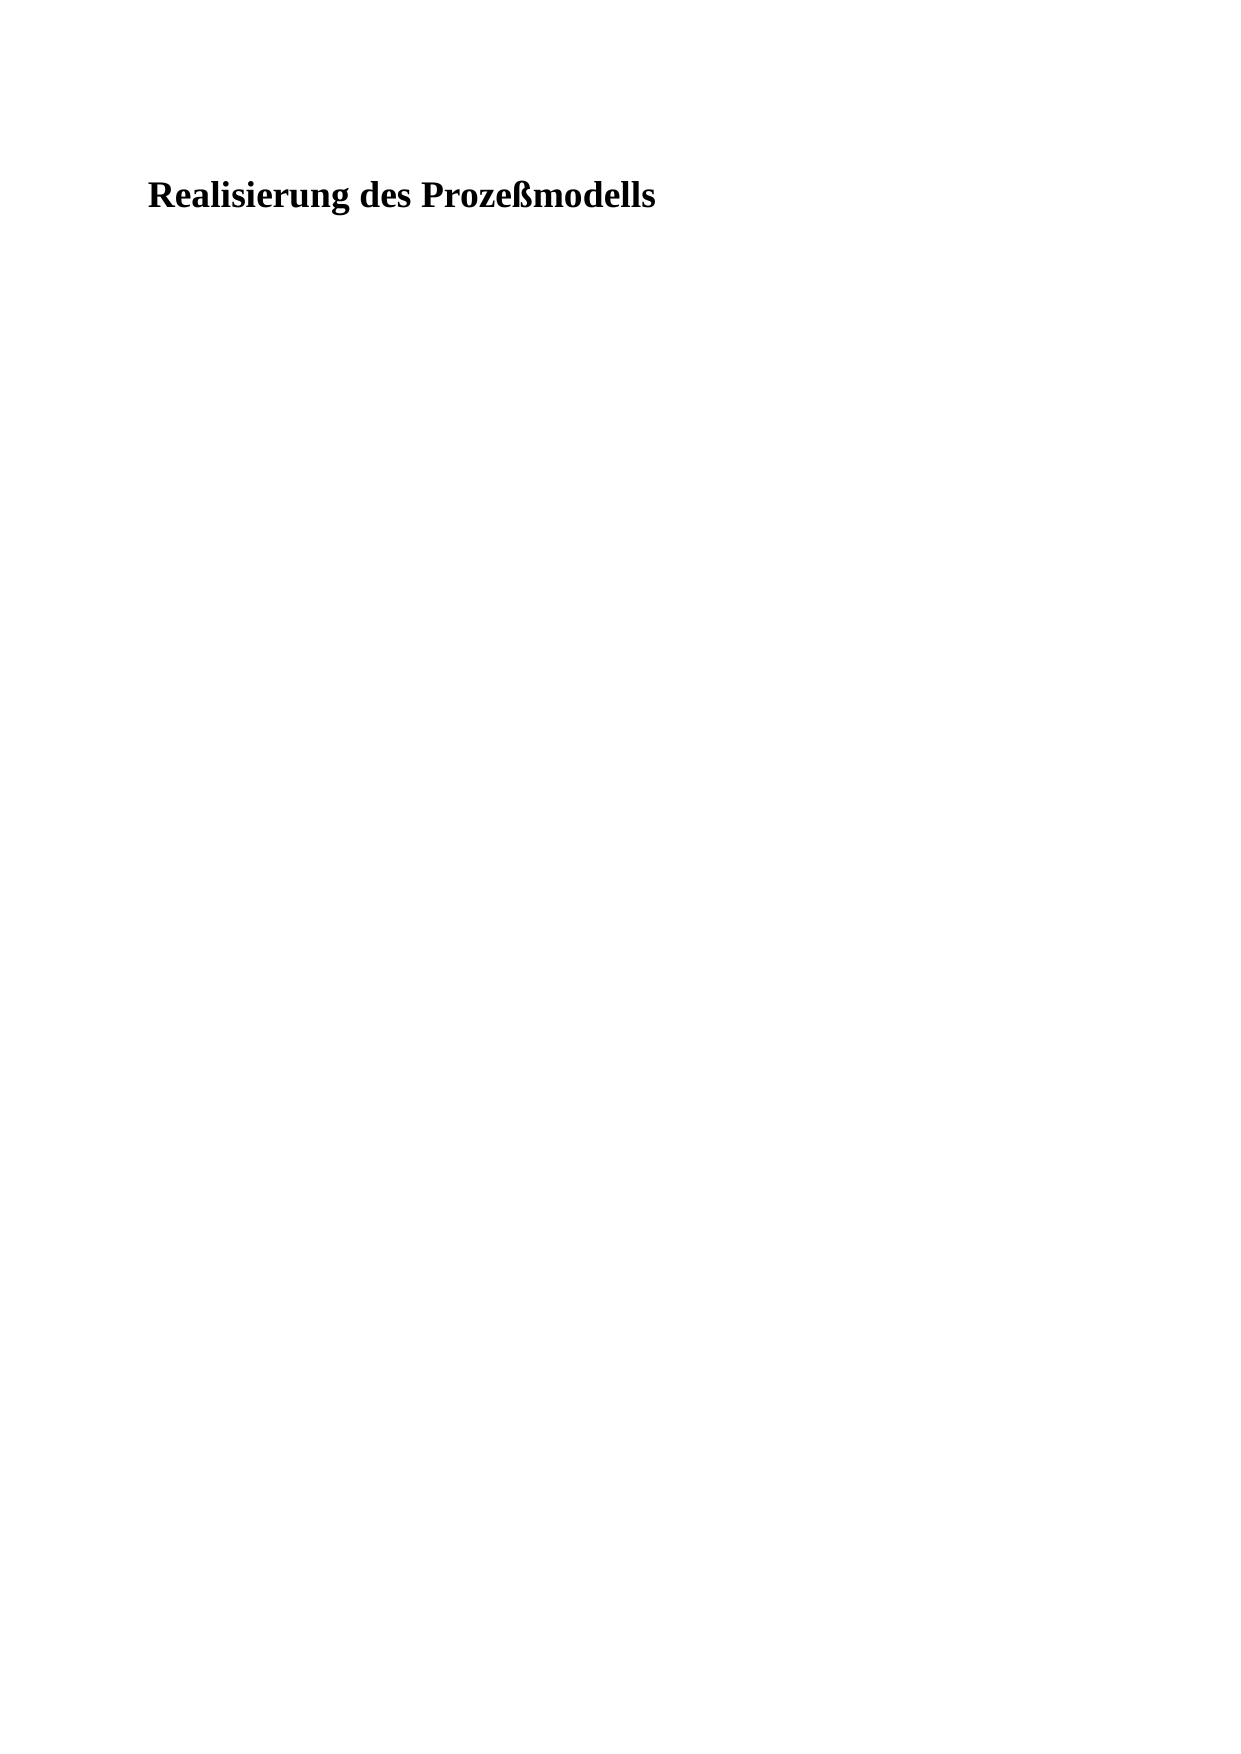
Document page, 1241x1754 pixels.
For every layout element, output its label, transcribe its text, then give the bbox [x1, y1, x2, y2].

subtitle Realisierung des Prozeßmodells [148, 173, 1093, 216]
